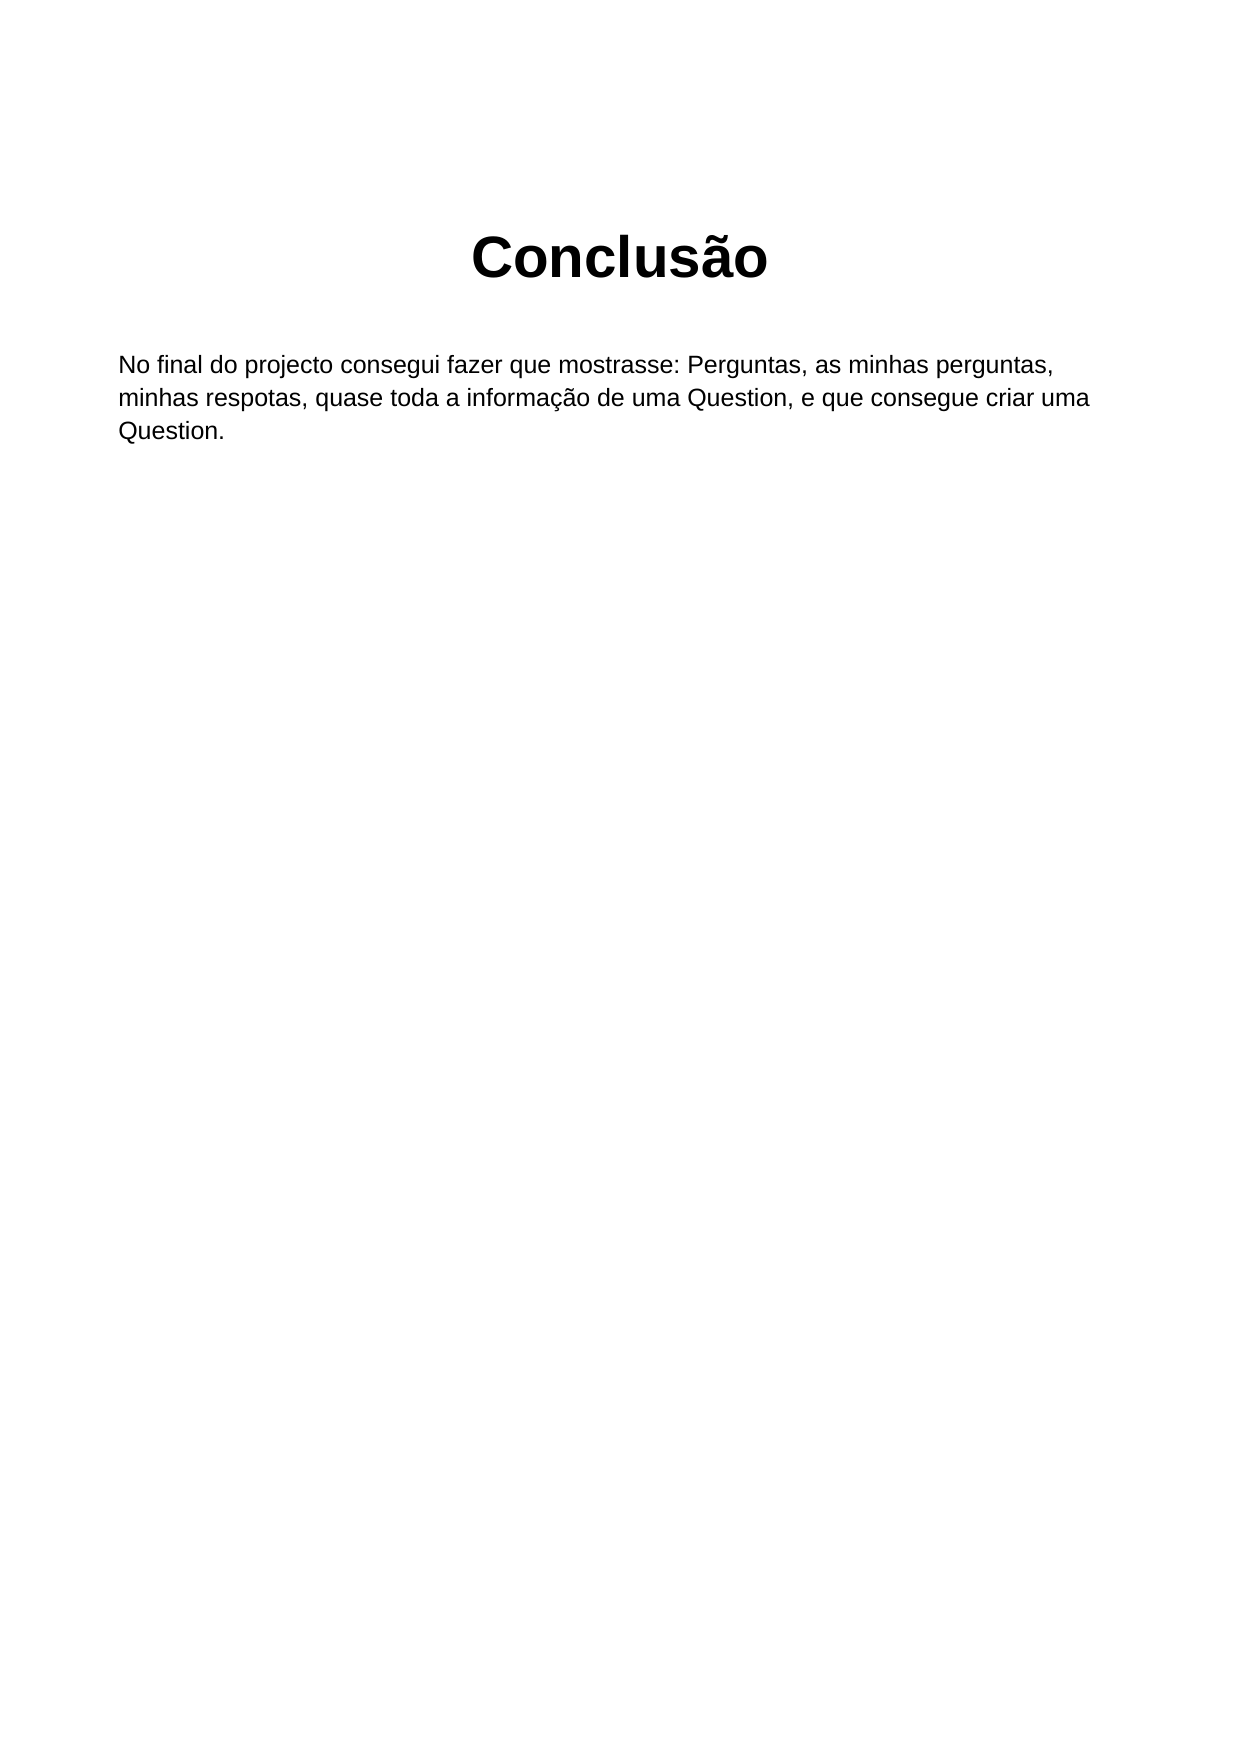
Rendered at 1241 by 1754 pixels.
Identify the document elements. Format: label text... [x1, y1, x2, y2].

subtitle Conclusão [118, 223, 1122, 290]
text No final do projecto consegui fazer que mostrasse: Perguntas, as minhas perguntas, minhas respotas, quase toda a informação de uma Question, e que consegue criar uma Question. [118, 350, 1122, 445]
